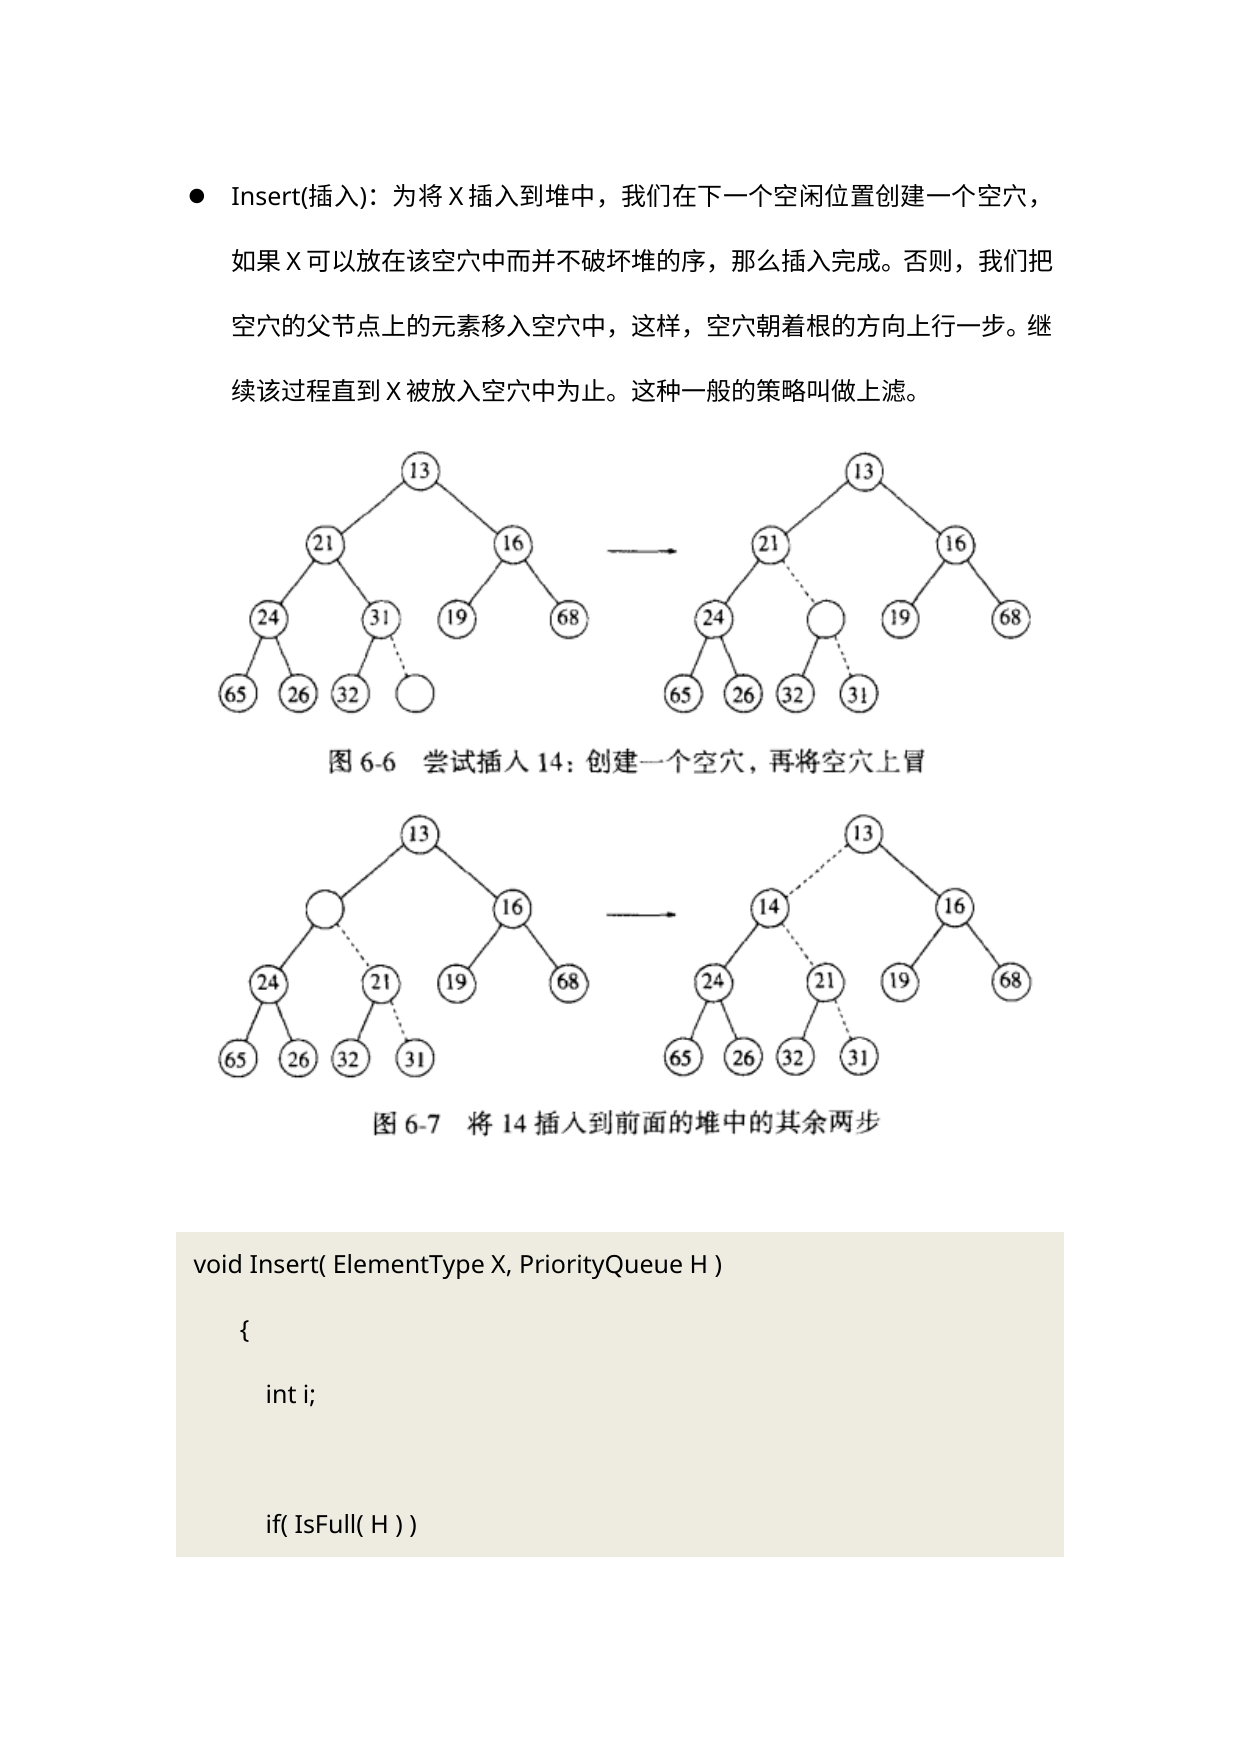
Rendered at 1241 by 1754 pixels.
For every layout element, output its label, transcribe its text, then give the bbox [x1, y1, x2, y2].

picture [184, 436, 1056, 1148]
table_header void Insert( ElementType X, PriorityQueue H ) { int i; if( IsFull( H ) ) [176, 1232, 1064, 1557]
list Insert(插入)：为将X插入到堆中，我们在下一个空闲位置创建一个空穴，如果X可以放在该空穴中而并不破坏堆的序，那么插入完成。否则，我们把空穴的父节点上的元素移入空穴中，这样，空穴朝着根的方向上行一步。继续该过程直到X被放入空穴中为止。这种一般的策略叫做上滤。 [187, 162, 1053, 422]
